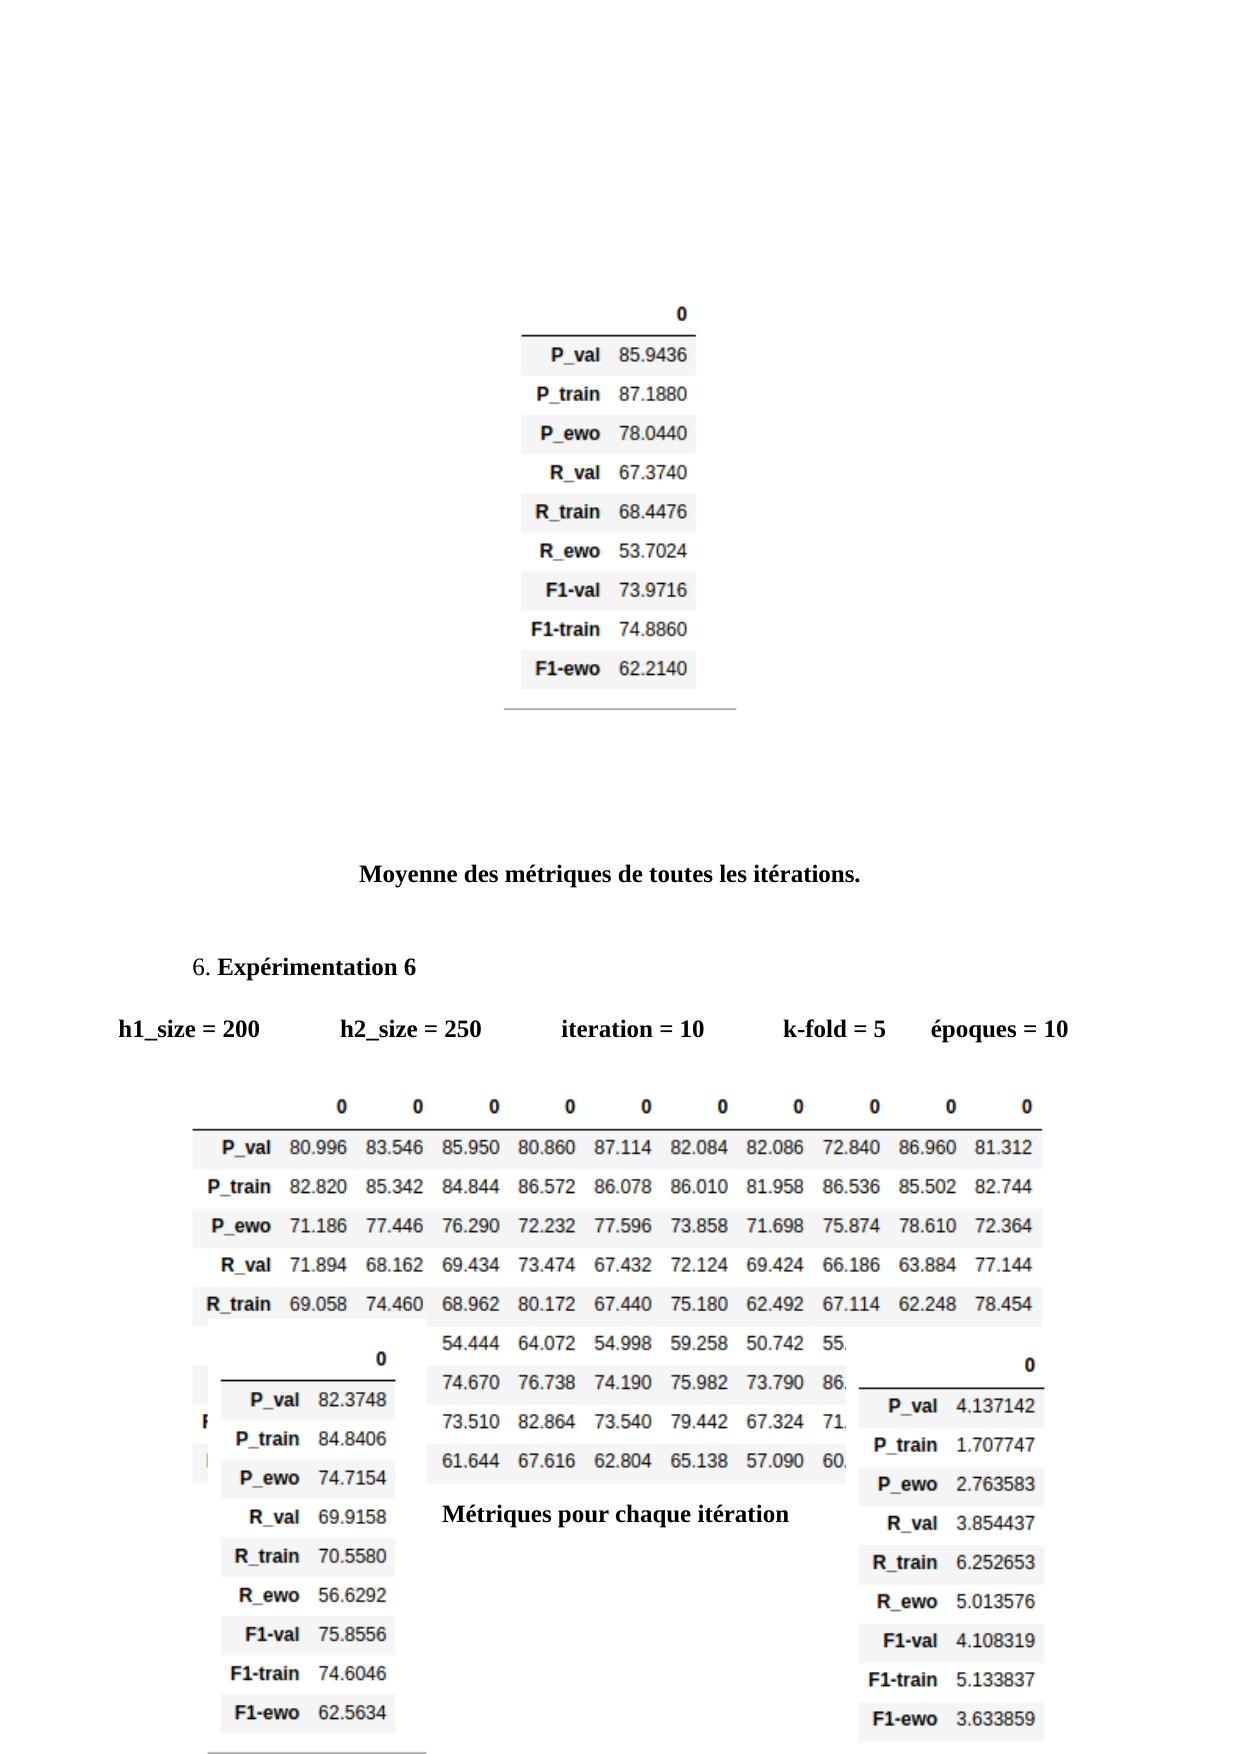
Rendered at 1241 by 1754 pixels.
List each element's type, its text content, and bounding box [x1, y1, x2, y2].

text 6. Expérimentation 6 [118, 952, 1122, 981]
picture [182, 1076, 1076, 1754]
text h1_size = 200 h2_size = 250 iteration = 10 k-fold = 5 époques = 10 [118, 1014, 1122, 1043]
picture [503, 285, 737, 710]
